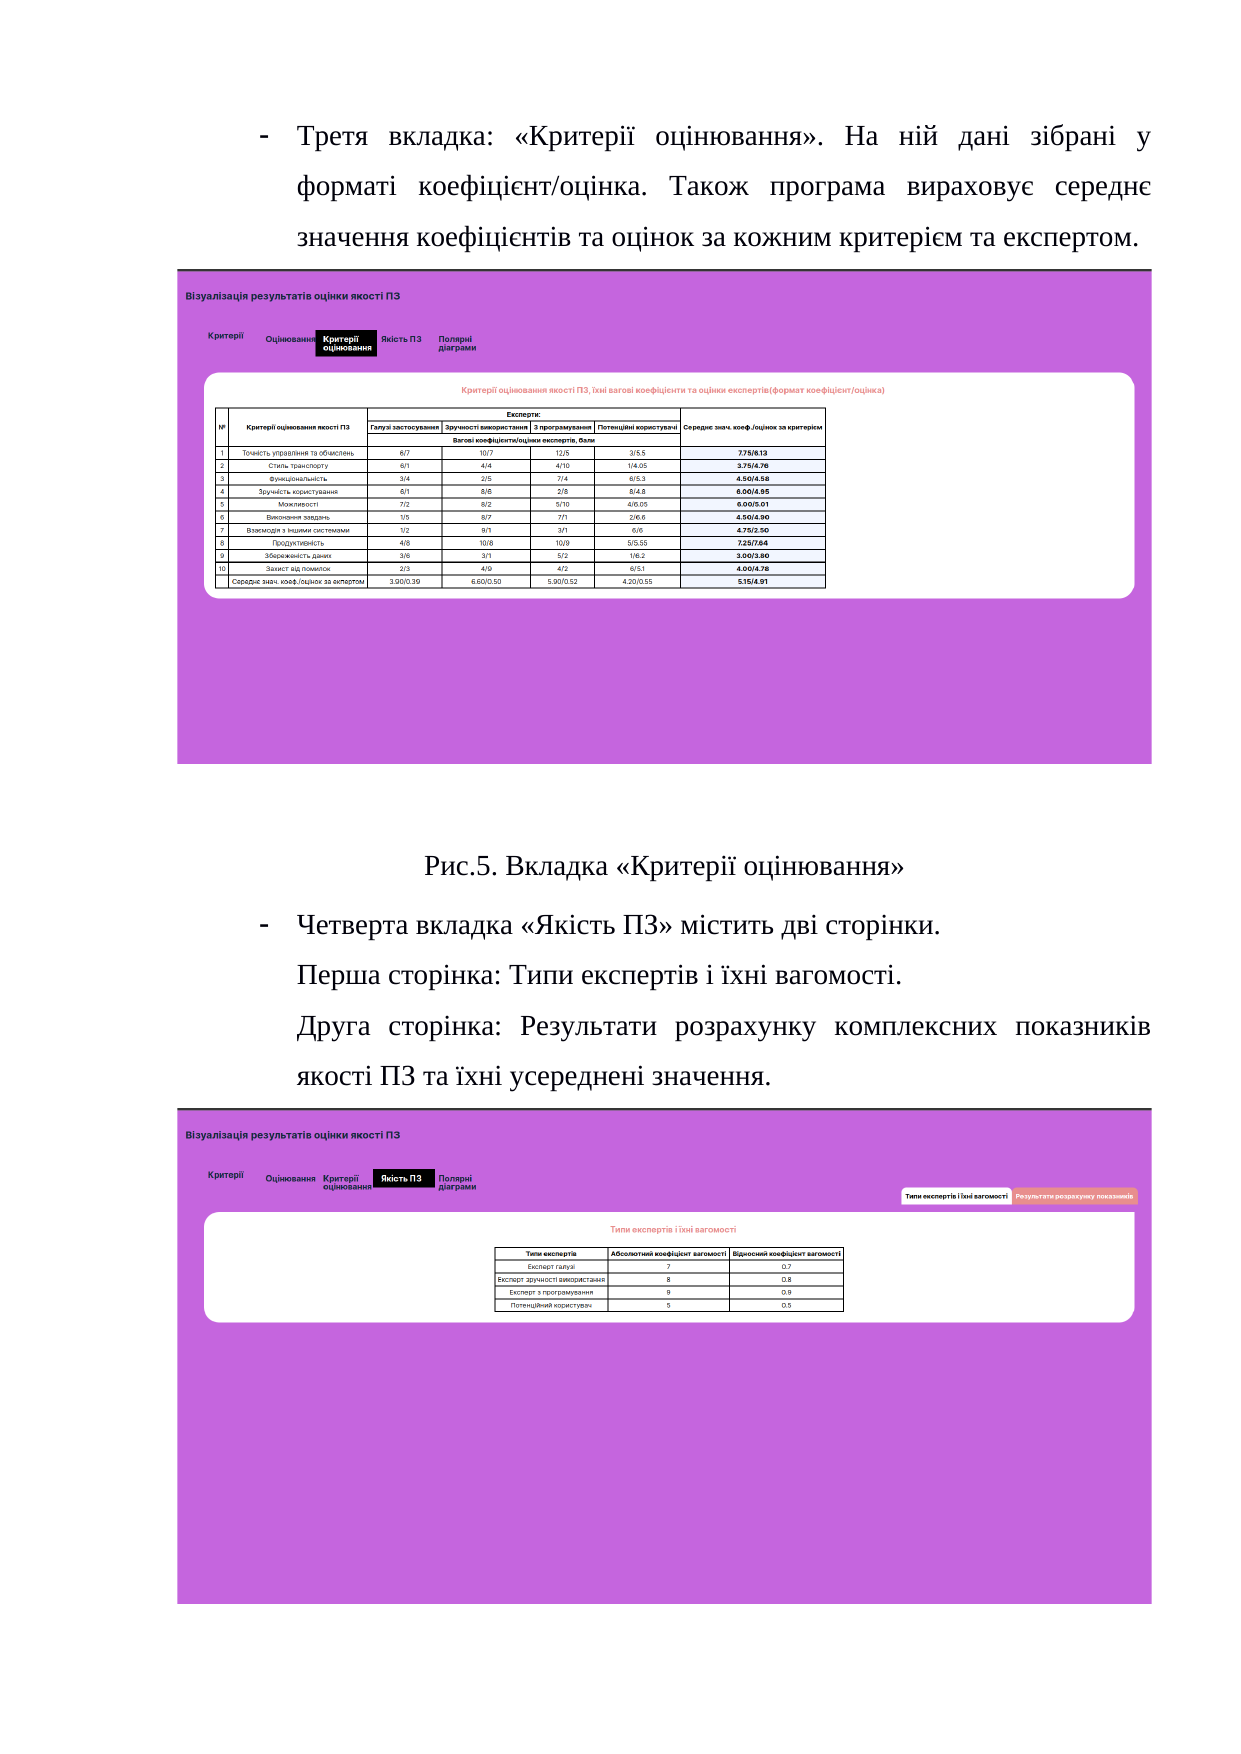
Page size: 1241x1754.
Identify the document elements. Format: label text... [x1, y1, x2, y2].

list Перша сторінка: Типи експертів і їхні вагомості. [297, 957, 1152, 991]
list Третя вкладка: «Критерії оцінювання». На ній дані зібрані у форматі коефіцієнт/оцінка. Також програма вираховує середнє значення коефіцієнтів та оцінок за кожним критерієм та експертом. [259, 118, 1152, 252]
list Четверта вкладка «Якість ПЗ» містить дві сторінки. [259, 907, 1152, 941]
picture [177, 269, 1152, 764]
picture [177, 1108, 1152, 1604]
list Друга сторінка: Результати розрахунку комплексних показників якості ПЗ та їхні усереднені значення. [297, 1008, 1152, 1092]
text Рис.5. Вкладка «Критерії оцінювання» [177, 848, 1152, 881]
